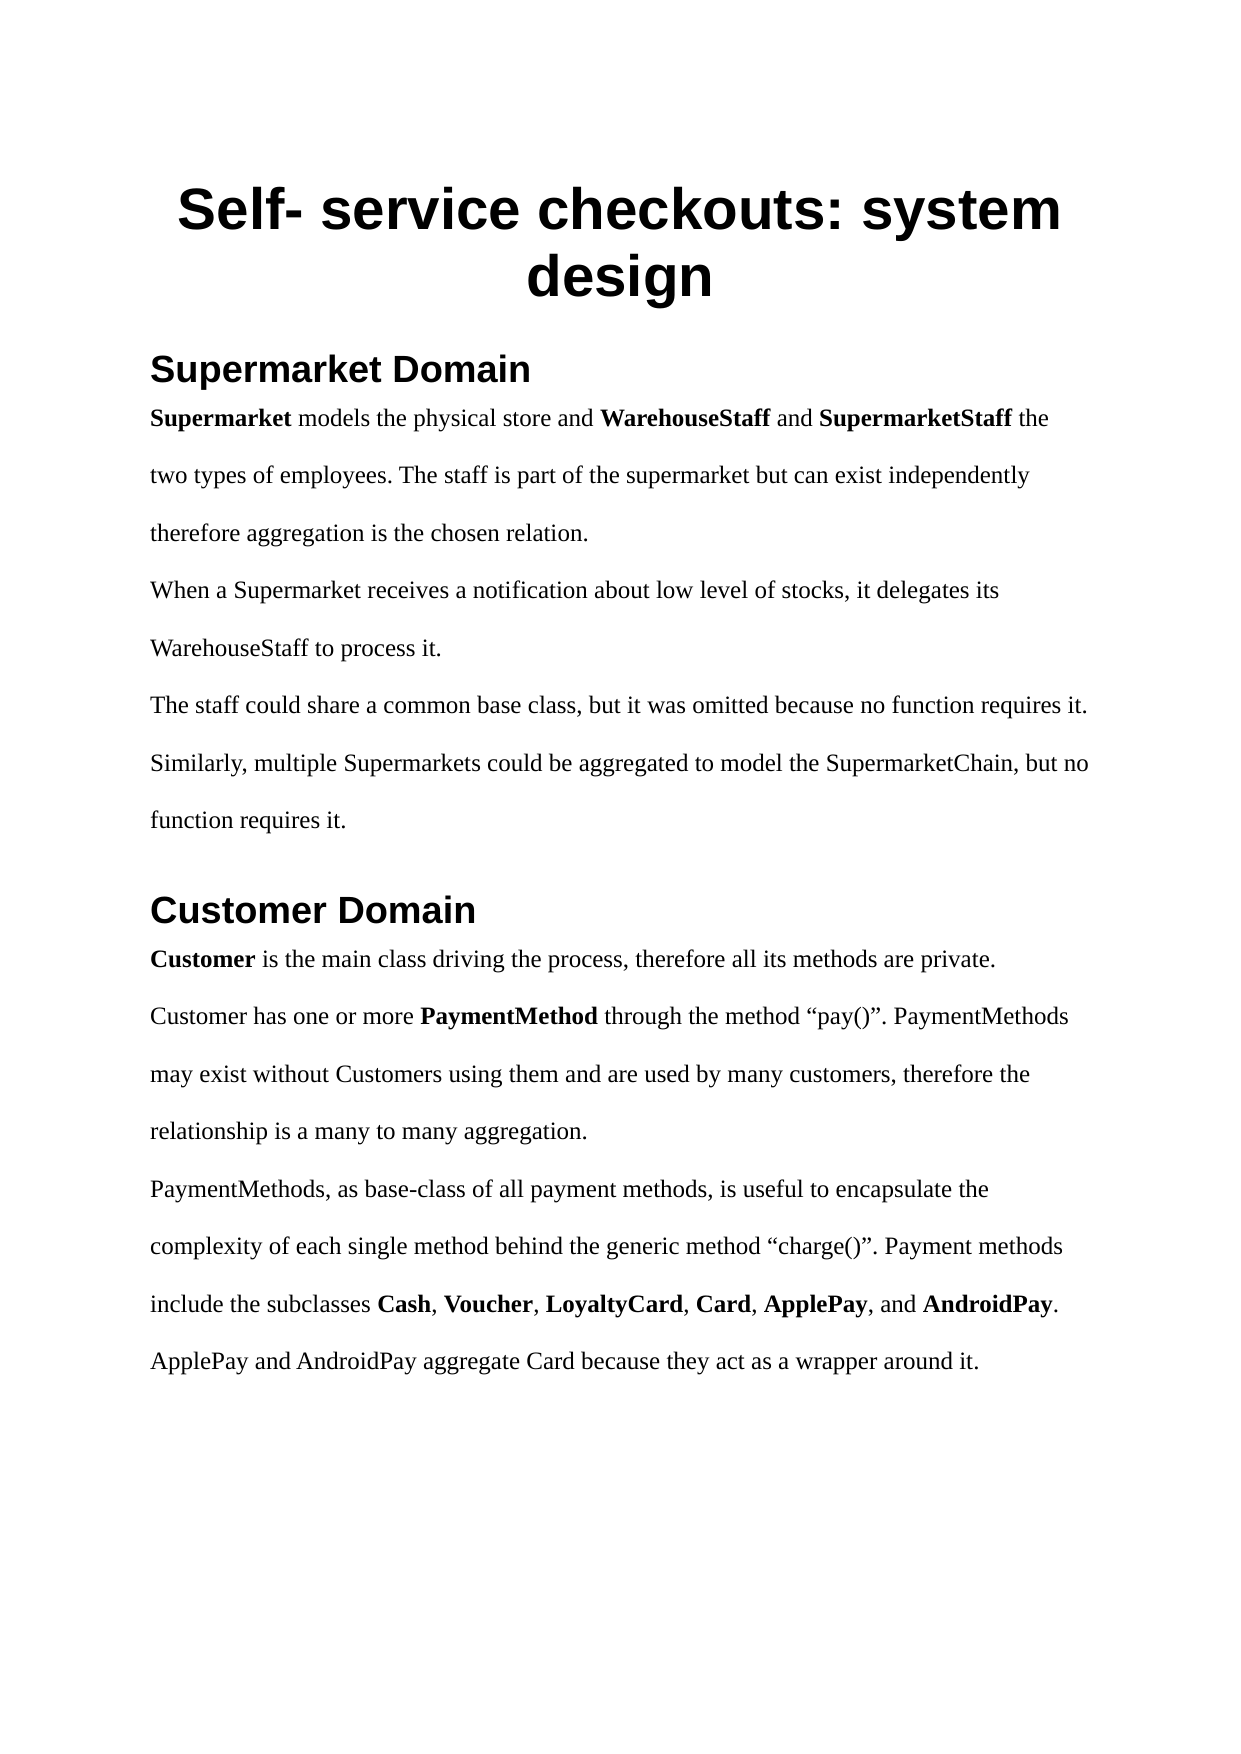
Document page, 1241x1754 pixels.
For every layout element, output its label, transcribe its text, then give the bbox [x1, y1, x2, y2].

subtitle Supermarket Domain [150, 347, 1091, 390]
title Self- service checkouts: system design [150, 175, 1091, 309]
text Supermarket models the physical store and WarehouseStaff and SupermarketStaff the two types of employees. The staff is part of the supermarket but can exist independently therefore aggregation is the chosen relation. [150, 403, 1091, 547]
text The staff could share a common base class, but it was omitted because no function requires it. Similarly, multiple Supermarkets could be aggregated to model the SupermarketChain, but no function requires it. [150, 690, 1091, 834]
subtitle Customer Domain [150, 888, 1091, 931]
text PaymentMethods, as base-class of all payment methods, is useful to encapsulate the complexity of each single method behind the generic method “charge()”. Payment methods include the subclasses Cash, Voucher, LoyaltyCard, Card, ApplePay, and AndroidPay. ApplePay and AndroidPay aggregate Card because they act as a wrapper around it. [150, 1174, 1091, 1375]
text When a Supermarket receives a notification about low level of stocks, it delegates its WarehouseStaff to process it. [150, 575, 1091, 662]
text Customer is the main class driving the process, therefore all its methods are private. Customer has one or more PaymentMethod through the method “pay()”. PaymentMethods may exist without Customers using them and are used by many customers, therefore the relationship is a many to many aggregation. [150, 944, 1091, 1145]
